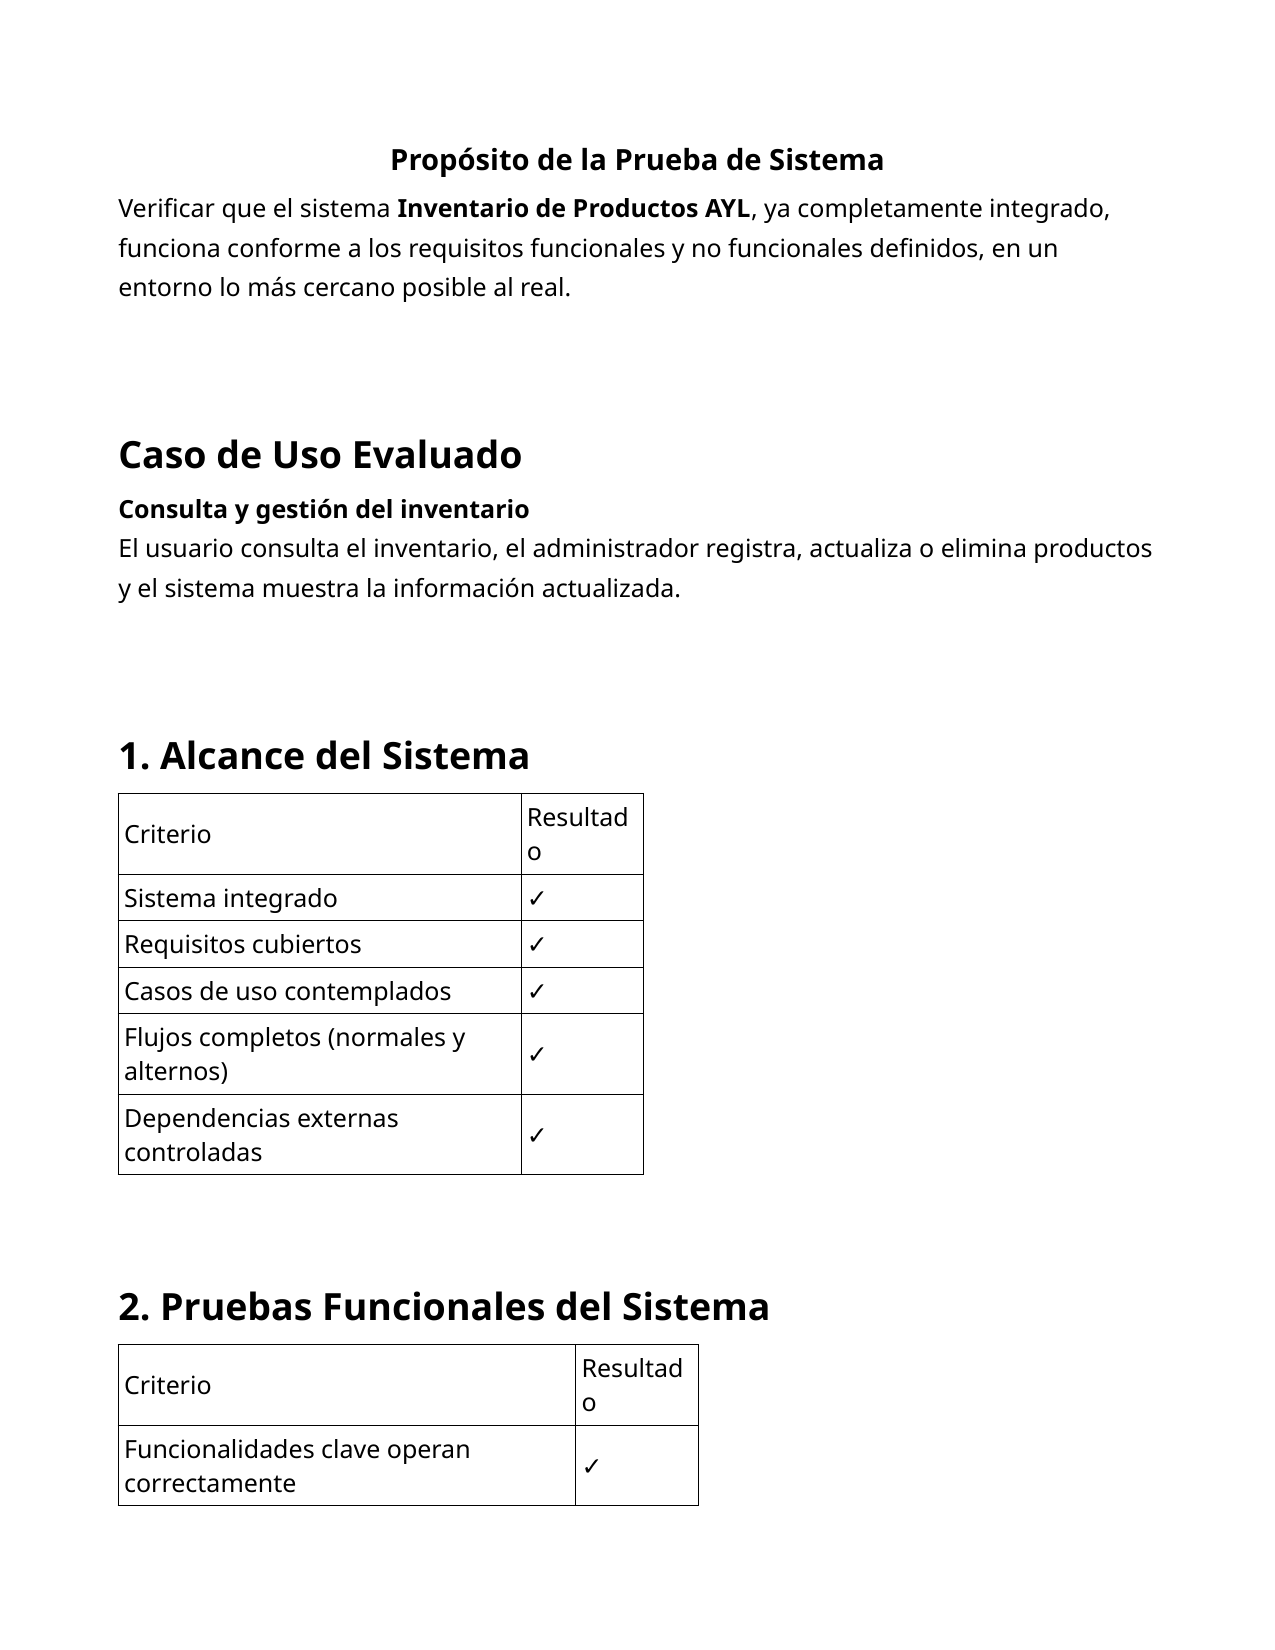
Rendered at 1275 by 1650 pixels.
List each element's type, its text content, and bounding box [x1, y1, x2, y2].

table_cell Funcionalidades clave operan correctamente [119, 1426, 575, 1505]
table_cell ✓ [522, 1014, 643, 1094]
subtitle Caso de Uso Evaluado [118, 428, 1157, 479]
table_cell Dependencias externas controladas [119, 1095, 521, 1174]
subtitle 1. Alcance del Sistema [118, 729, 1157, 780]
table_cell ✓ [522, 1095, 643, 1174]
table_header Criterio [119, 794, 521, 873]
text Verificar que el sistema Inventario de Productos AYL, ya completamente integrado, funciona conforme a los requisitos funcionales y no funcionales definidos, en un entorno lo más cercano posible al real. [118, 191, 1157, 303]
table_header Resultado [522, 794, 643, 873]
table_header Criterio [119, 1345, 575, 1425]
table_header Resultado [576, 1345, 698, 1425]
table_cell Casos de uso contemplados [119, 968, 521, 1013]
table_cell Sistema integrado [119, 875, 521, 920]
table_cell ✓ [522, 968, 643, 1013]
table_cell ✓ [522, 921, 643, 967]
table_cell Flujos completos (normales y alternos) [119, 1014, 521, 1094]
table_cell ✓ [522, 875, 643, 920]
subtitle Propósito de la Prueba de Sistema [118, 139, 1157, 179]
table_cell Requisitos cubiertos [119, 921, 521, 967]
table_cell ✓ [576, 1426, 698, 1505]
subtitle 2. Pruebas Funcionales del Sistema [118, 1281, 1157, 1332]
text Consulta y gestión del inventario El usuario consulta el inventario, el administrador registra, actualiza o elimina productos y el sistema muestra la información actualizada. [118, 492, 1157, 604]
